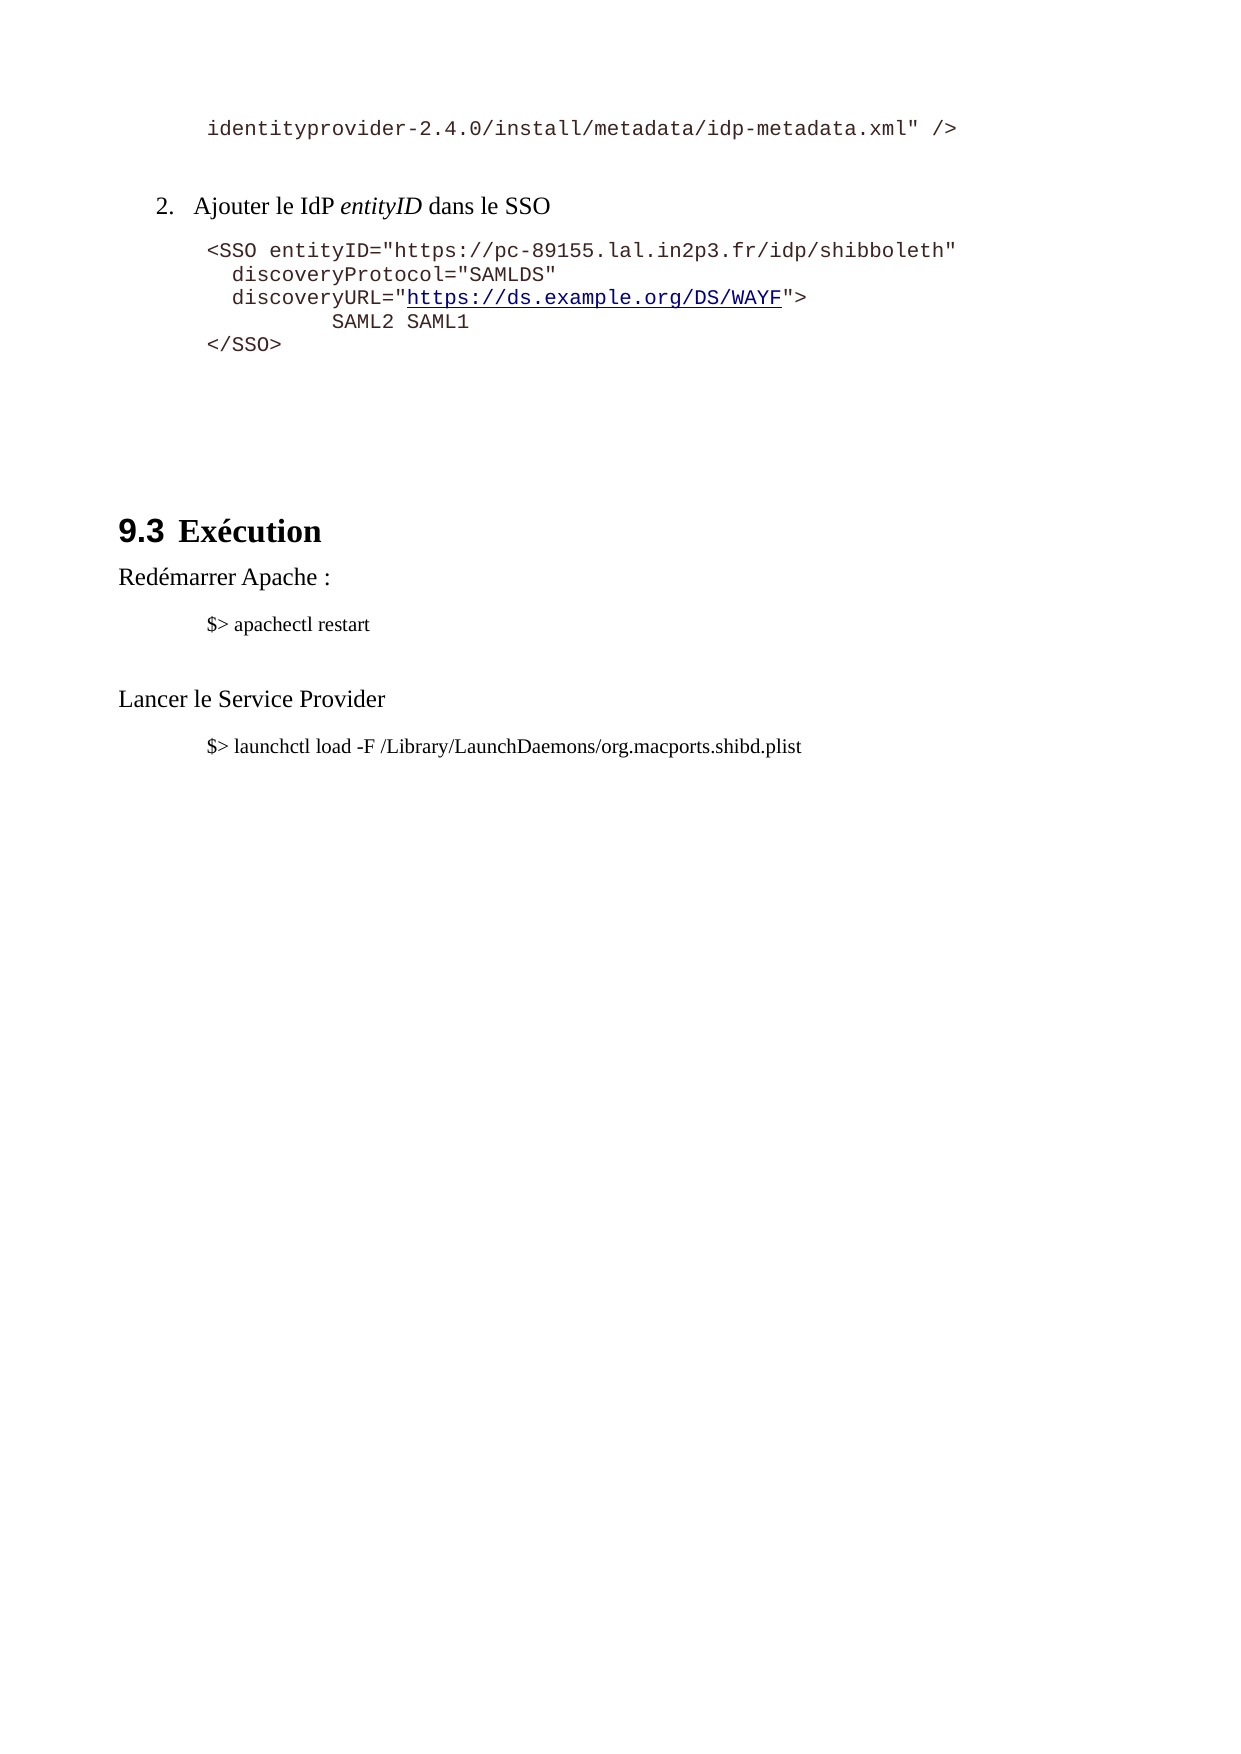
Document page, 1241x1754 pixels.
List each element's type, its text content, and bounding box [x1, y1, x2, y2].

text identityprovider-2.4.0/install/metadata/idp-metadata.xml" /> [207, 118, 1004, 142]
text discoveryURL="https://ds.example.org/DS/WAYF"> [207, 287, 1004, 311]
text Redémarrer Apache : [118, 562, 1122, 591]
text SAML2 SAML1 [207, 311, 1004, 334]
subtitle Exécution [118, 511, 1122, 550]
text Lancer le Service Provider [118, 684, 1122, 713]
text $> apachectl restart [207, 611, 1004, 636]
text discoveryProtocol="SAMLDS" [207, 263, 1004, 287]
text $> launchctl load -F /Library/LaunchDaemons/org.macports.shibd.plist [207, 734, 1004, 758]
text </SSO> [207, 334, 1004, 358]
text <SSO entityID="https://pc-89155.lal.in2p3.fr/idp/shibboleth" [207, 240, 1004, 263]
list Ajouter le IdP entityID dans le SSO [156, 191, 1122, 219]
